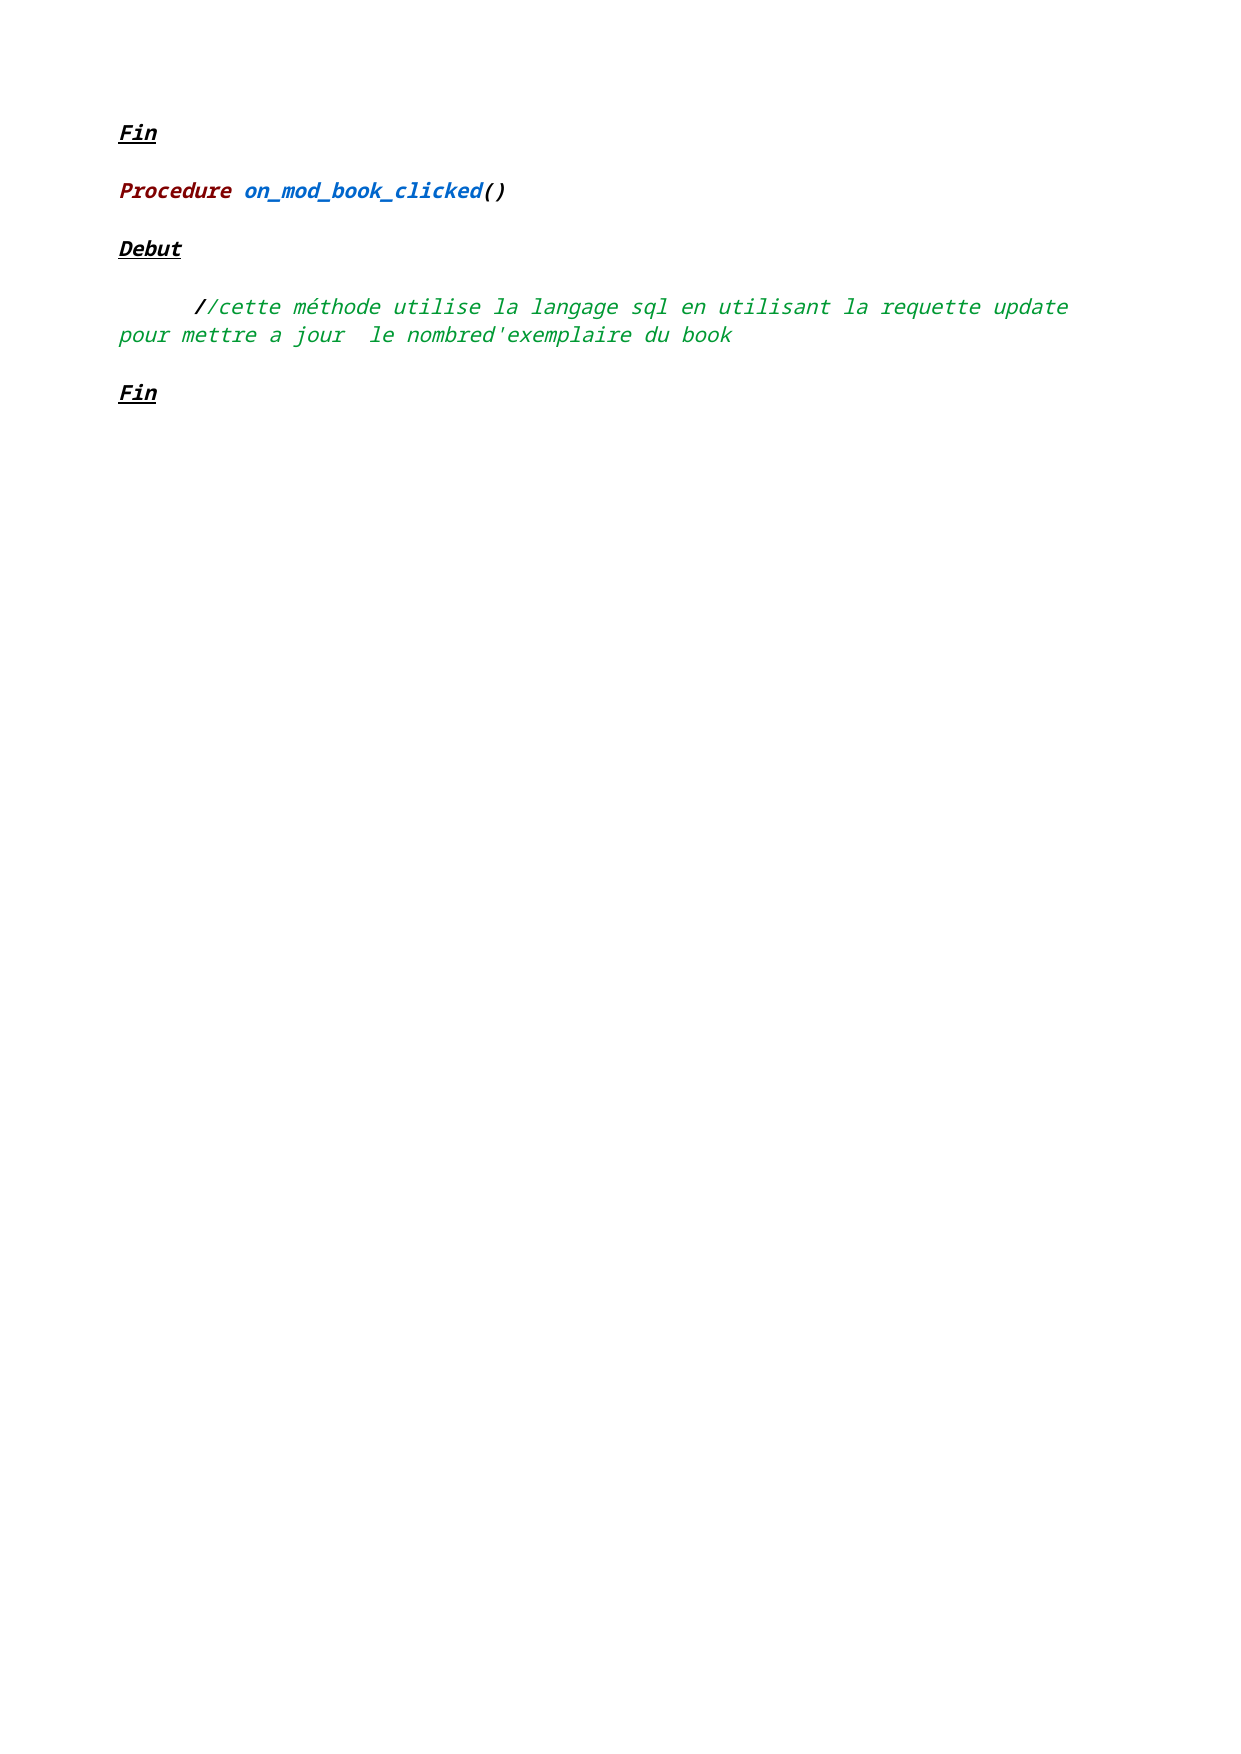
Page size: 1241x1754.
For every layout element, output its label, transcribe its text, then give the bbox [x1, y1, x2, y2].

text Fin [118, 118, 1122, 147]
text Procedure on_mod_book_clicked() [118, 176, 1122, 204]
text Fin [118, 378, 1122, 407]
text Debut [118, 234, 1122, 262]
text //cette méthode utilise la langage sql en utilisant la requette update pour mettre a jour le nombred'exemplaire du book [118, 292, 1122, 349]
